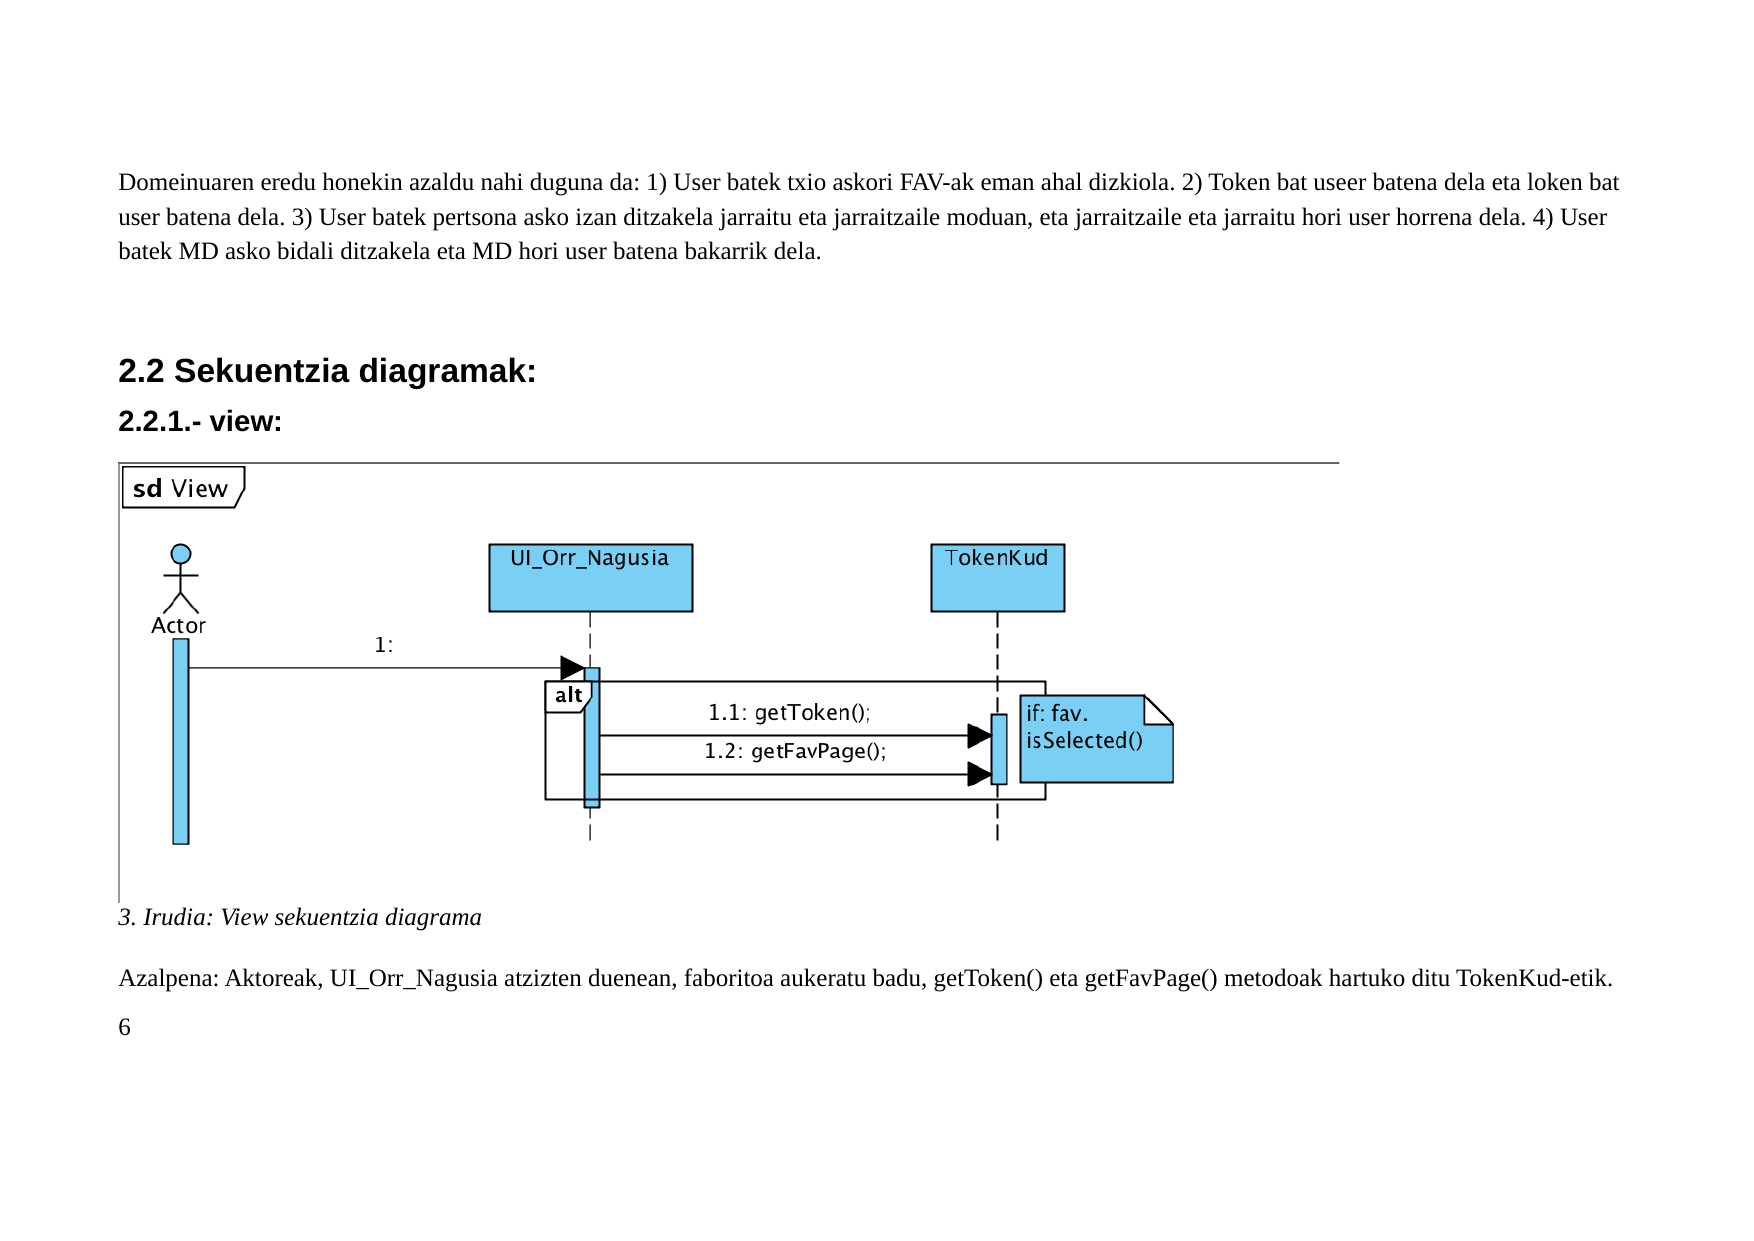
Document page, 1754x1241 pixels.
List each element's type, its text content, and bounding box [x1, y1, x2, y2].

subtitle 2.2.1.- view: [118, 404, 1636, 438]
picture [118, 462, 1340, 903]
text Domeinuaren eredu honekin azaldu nahi duguna da: 1) User batek txio askori FAV-ak eman ahal dizkiola. 2) Token bat useer batena dela eta loken bat user batena dela. 3) User batek pertsona asko izan ditzakela jarraitu eta jarraitzaile moduan, eta jarraitzaile eta jarraitu hori user horrena dela. 4) User batek MD asko bidali ditzakela eta MD hori user batena bakarrik dela. [118, 167, 1636, 265]
text 3. Irudia: View sekuentzia diagrama [118, 903, 1339, 931]
text Azalpena: Aktoreak, UI_Orr_Nagusia atzizten duenean, faboritoa aukeratu badu, getToken() eta getFavPage() metodoak hartuko ditu TokenKud-etik. [118, 963, 1636, 992]
subtitle 2.2 Sekuentzia diagramak: [118, 351, 1636, 389]
text 6 [118, 1012, 1636, 1041]
